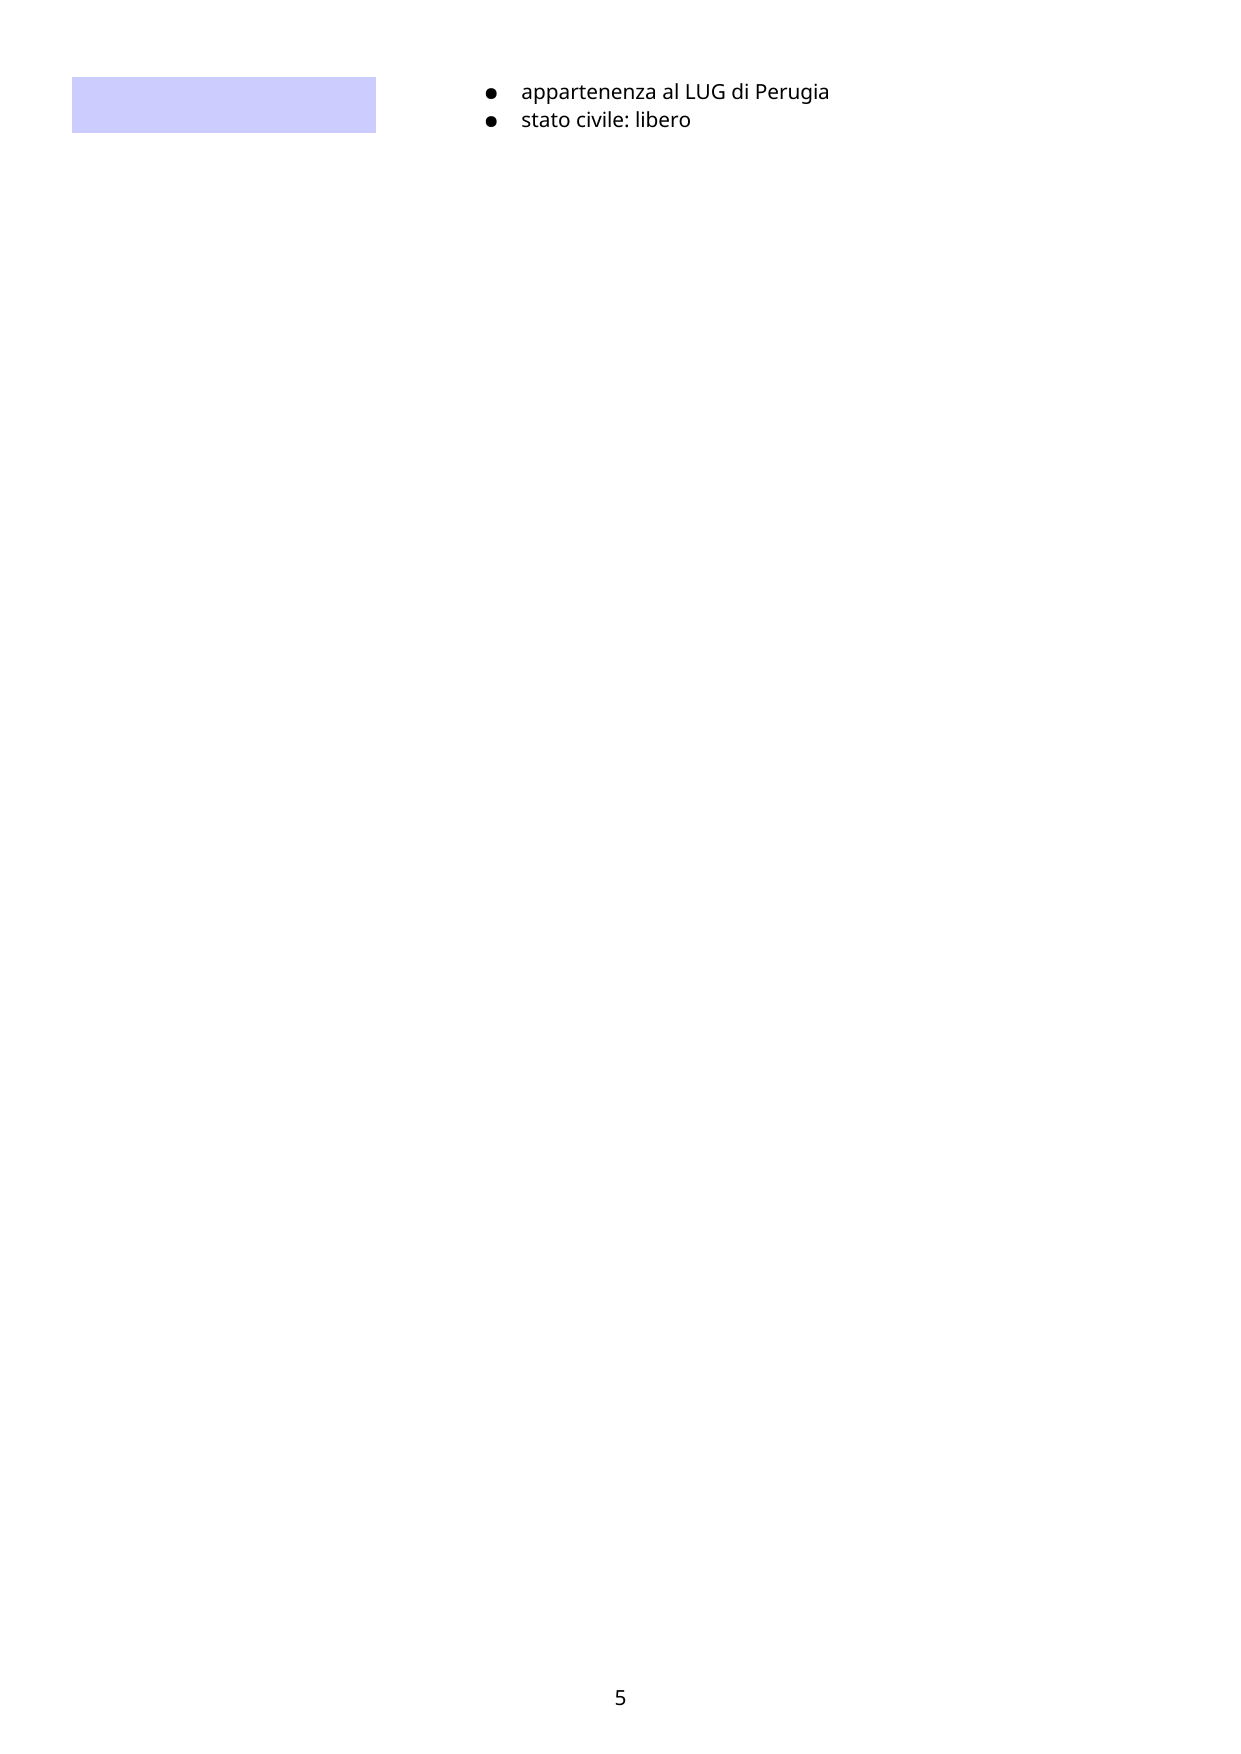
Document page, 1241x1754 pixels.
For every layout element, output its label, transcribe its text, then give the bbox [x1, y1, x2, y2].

table_header [72, 77, 376, 133]
table_header [376, 77, 435, 133]
table_header in regola con gli obblighi di leva (rinvio per studio) Linux Registered User #399008 appartenenza al LUG di Perugia stato civile: libero [435, 77, 1149, 133]
